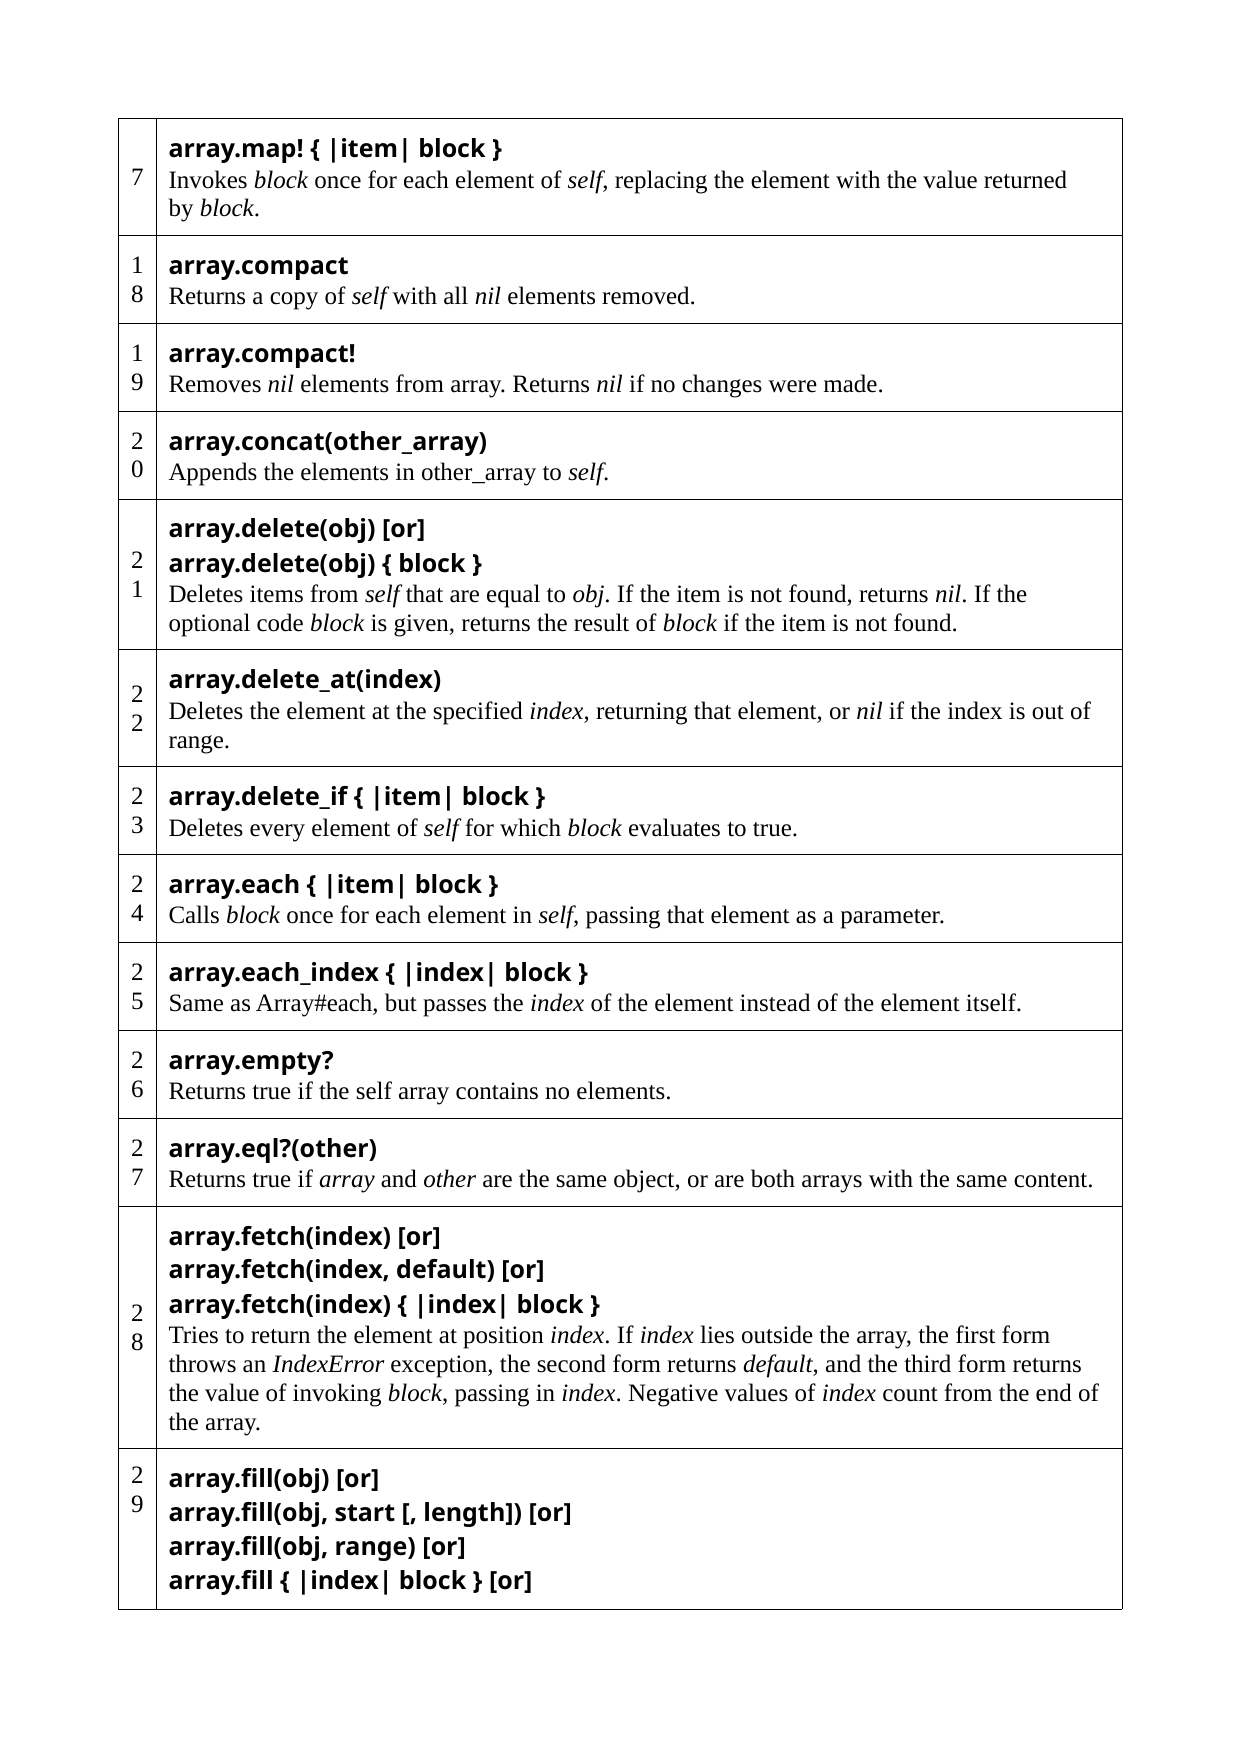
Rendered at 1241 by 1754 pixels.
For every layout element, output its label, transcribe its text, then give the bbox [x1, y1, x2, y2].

table_cell array.compact Returns a copy of self with all nil elements removed. [157, 236, 1122, 323]
table_cell array.delete(obj) [or] array.delete(obj) { block } Deletes items from self that are equal to obj. If the item is not found, returns nil. If the optional code block is given, returns the result of block if the item is not found. [157, 500, 1122, 649]
table_cell 20 [119, 412, 156, 498]
table_cell array.empty? Returns true if the self array contains no elements. [157, 1031, 1122, 1118]
table_cell array.eql?(other) Returns true if array and other are the same object, or are both arrays with the same content. [157, 1119, 1122, 1206]
table_cell 24 [119, 855, 156, 942]
table_cell 19 [119, 324, 156, 411]
table_cell array.delete_if { |item| block } Deletes every element of self for which block evaluates to true. [157, 767, 1122, 854]
table_cell array.concat(other_array) Appends the elements in other_array to self. [157, 412, 1122, 498]
table_cell 27 [119, 1119, 156, 1206]
table_cell array.delete_at(index) Deletes the element at the specified index, returning that element, or nil if the index is out of range. [157, 650, 1122, 766]
table_cell 28 [119, 1207, 156, 1448]
table_cell array.each { |item| block } Calls block once for each element in self, passing that element as a parameter. [157, 855, 1122, 942]
table_cell array.map! { |item| block } Invokes block once for each element of self, replacing the element with the value returned by block. [157, 119, 1122, 235]
table_cell 26 [119, 1031, 156, 1118]
table_cell 29 [119, 1449, 156, 1609]
table_cell 23 [119, 767, 156, 854]
table_cell 18 [119, 236, 156, 323]
table_cell array.compact! Removes nil elements from array. Returns nil if no changes were made. [157, 324, 1122, 411]
table_cell array.each_index { |index| block } Same as Array#each, but passes the index of the element instead of the element itself. [157, 943, 1122, 1030]
table_cell 21 [119, 500, 156, 649]
table_cell array.fetch(index) [or] array.fetch(index, default) [or] array.fetch(index) { |index| block } Tries to return the element at position index. If index lies outside the array, the first form throws an IndexError exception, the second form returns default, and the third form returns the value of invoking block, passing in index. Negative values of index count from the end of the array. [157, 1207, 1122, 1448]
table_cell array.fill(obj) [or] array.fill(obj, start [, length]) [or] array.fill(obj, range) [or] array.fill { |index| block } [or] [157, 1449, 1122, 1609]
table_cell 22 [119, 650, 156, 766]
table_cell 25 [119, 943, 156, 1030]
table_cell 7 [119, 119, 156, 235]
